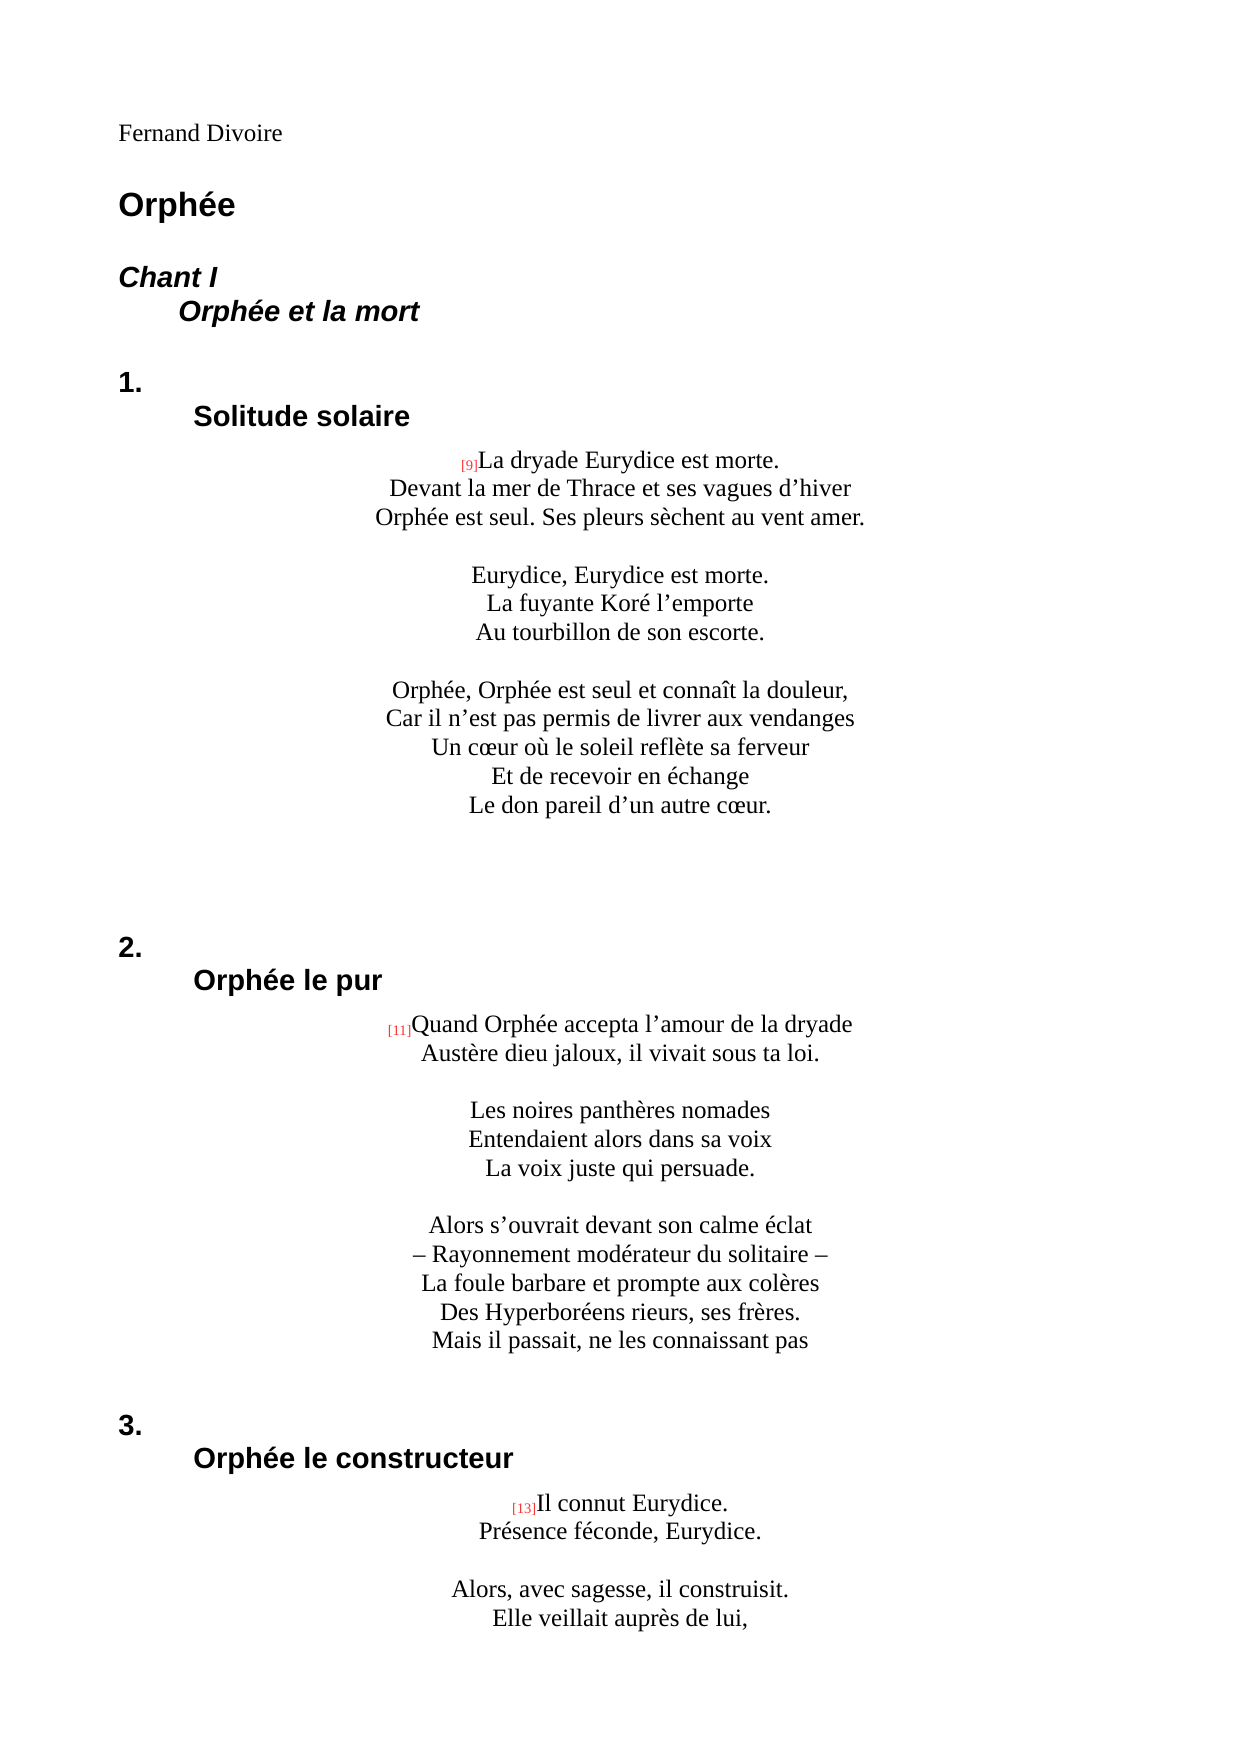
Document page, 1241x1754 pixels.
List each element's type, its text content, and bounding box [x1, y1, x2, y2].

text [13]Il connut Eurydice. [118, 1488, 1122, 1516]
text Austère dieu jaloux, il vivait sous ta loi. [118, 1038, 1122, 1067]
text Orphée, Orphée est seul et connaît la douleur, [118, 675, 1122, 703]
text Entendaient alors dans sa voix [118, 1124, 1122, 1153]
text La voix juste qui persuade. [118, 1153, 1122, 1182]
text Des Hyperboréens rieurs, ses frères. [118, 1297, 1122, 1326]
subtitle Chant I Orphée et la mort [118, 261, 1122, 328]
text [9]La dryade Eurydice est morte. [118, 445, 1122, 473]
text Au tourbillon de son escorte. [118, 617, 1122, 646]
text Un cœur où le soleil reflète sa ferveur [118, 732, 1122, 761]
text Mais il passait, ne les connaissant pas [118, 1326, 1122, 1354]
text Fernand Divoire [118, 118, 1122, 147]
subtitle Orphée [118, 184, 1122, 223]
subtitle 1. SOLITUDE SOLAIRE [118, 365, 1122, 432]
subtitle 3. Orphée le constructeur [118, 1408, 1122, 1475]
text Et de recevoir en échange [118, 761, 1122, 790]
text La fuyante Koré l’emporte [118, 588, 1122, 617]
text Car il n’est pas permis de livrer aux vendanges [118, 703, 1122, 732]
text [11]Quand Orphée accepta l’amour de la dryade [118, 1009, 1122, 1038]
text Le don pareil d’un autre cœur. [118, 790, 1122, 818]
text Eurydice, Eurydice est morte. [118, 560, 1122, 588]
text – Rayonnement modérateur du solitaire – [118, 1239, 1122, 1268]
subtitle 2. Orphée le pur [118, 930, 1122, 997]
text Orphée est seul. Ses pleurs sèchent au vent amer. [118, 502, 1122, 531]
text La foule barbare et prompte aux colères [118, 1268, 1122, 1297]
text Alors, avec sagesse, il construisit. [118, 1574, 1122, 1603]
text Les noires panthères nomades [118, 1096, 1122, 1124]
text Présence féconde, Eurydice. [118, 1516, 1122, 1545]
text Elle veillait auprès de lui, [118, 1603, 1122, 1631]
text Devant la mer de Thrace et ses vagues d’hiver [118, 473, 1122, 502]
text Alors s’ouvrait devant son calme éclat [118, 1211, 1122, 1239]
